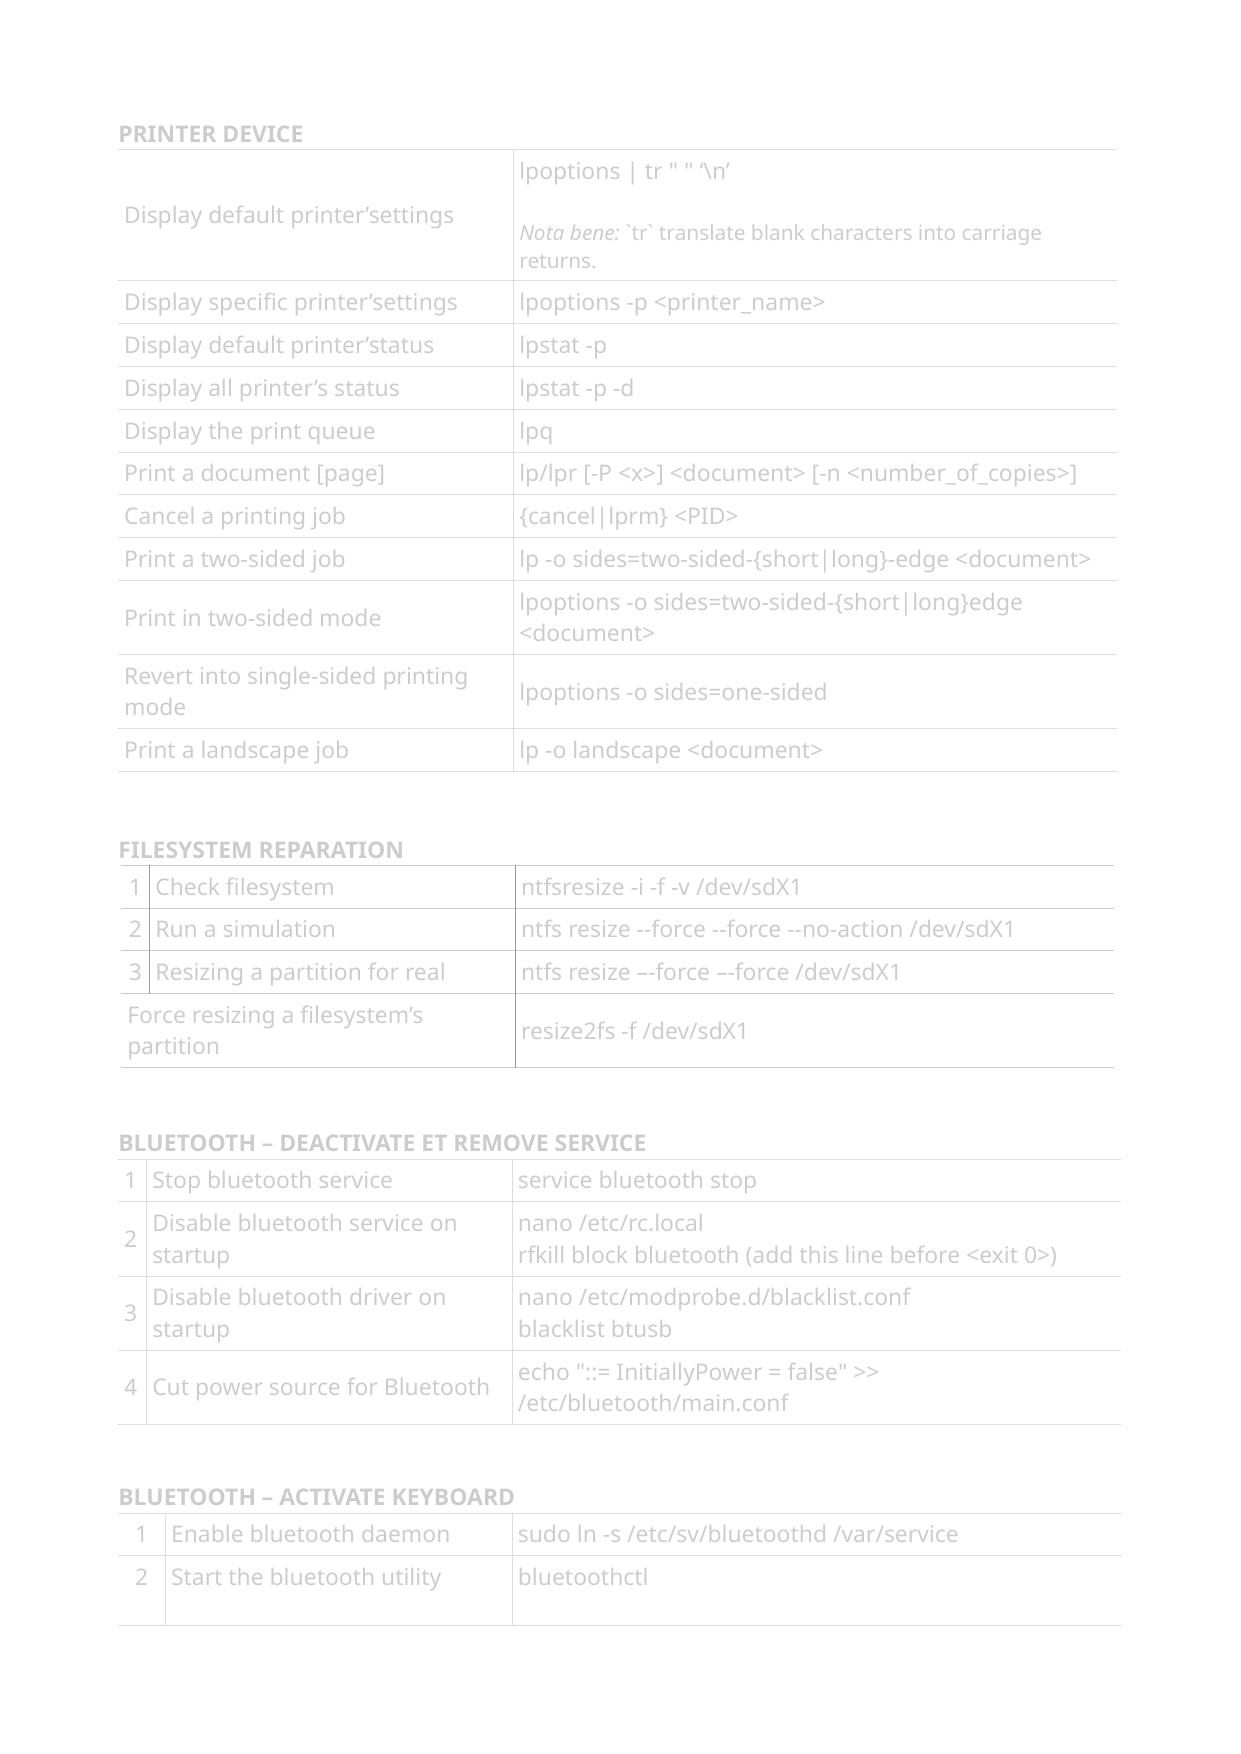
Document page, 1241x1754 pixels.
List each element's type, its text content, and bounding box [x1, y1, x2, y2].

table_cell ntfs resize --force --force --no-action /dev/sdX1 [516, 909, 1113, 950]
table_cell Cut power source for Bluetooth [147, 1351, 512, 1424]
table_cell lpq [514, 410, 1117, 452]
table_cell ntfs resize –-force –-force /dev/sdX1 [516, 951, 1113, 993]
table_cell nano /etc/rc.local rfkill block bluetooth (add this line before <exit 0>) [513, 1202, 1121, 1276]
table_cell lpoptions -o sides=one-sided [514, 655, 1117, 728]
table_cell Disable bluetooth driver on startup [147, 1277, 512, 1349]
table_cell Print a two-sided job [118, 538, 513, 580]
table_cell resize2fs -f /dev/sdX1 [516, 994, 1113, 1067]
table_cell lpstat -p -d [514, 367, 1117, 409]
table_cell nano /etc/modprobe.d/blacklist.conf blacklist btusb [513, 1277, 1121, 1349]
table_cell Display the print queue [118, 410, 513, 452]
table_cell Disable bluetooth service on startup [147, 1202, 512, 1276]
table_header sudo ln -s /etc/sv/bluetoothd /var/service [513, 1514, 1122, 1555]
table_cell 2 [118, 1202, 146, 1276]
table_header lpoptions | tr " " ‘\n’ Nota bene: `tr` translate blank characters into carriage returns. [514, 150, 1117, 280]
table_cell 2 [118, 1556, 165, 1624]
table_cell lpoptions -o sides=two-sided-{short|long}edge <document> [514, 581, 1117, 654]
table_cell lpstat -p [514, 324, 1117, 366]
table_cell Cancel a printing job [118, 495, 513, 537]
table_cell bluetoothctl [513, 1556, 1122, 1624]
table_cell lpoptions -p <printer_name> [514, 281, 1117, 323]
table_cell lp -o landscape <document> [514, 729, 1117, 771]
table_cell Print a document [page] [118, 453, 513, 494]
table_header Display default printer’settings [118, 150, 513, 280]
table_cell Print a landscape job [118, 729, 513, 771]
table_header 1 [121, 866, 149, 908]
text PRINTER DEVICE [118, 118, 1093, 149]
table_header Stop bluetooth service [147, 1160, 512, 1201]
table_cell 2 [121, 909, 149, 950]
table_header service bluetooth stop [513, 1160, 1121, 1201]
table_header Enable bluetooth daemon [166, 1514, 512, 1555]
table_cell lp/lpr [-P <x>] <document> [-n <number_of_copies>] [514, 453, 1117, 494]
table_header 1 [118, 1514, 165, 1555]
table_cell Display specific printer’settings [118, 281, 513, 323]
table_cell lp -o sides=two-sided-{short|long}-edge <document> [514, 538, 1117, 580]
text BLUETOOTH – DEACTIVATE ET REMOVE SERVICE [118, 1127, 1122, 1159]
table_cell Resizing a partition for real [150, 951, 515, 993]
table_cell Print in two-sided mode [118, 581, 513, 654]
table_cell Force resizing a filesystem’s partition [121, 994, 515, 1067]
table_cell Display default printer’status [118, 324, 513, 366]
table_header ntfsresize -i -f -v /dev/sdX1 [516, 866, 1113, 908]
table_cell Display all printer’s status [118, 367, 513, 409]
table_cell {cancel|lprm} <PID> [514, 495, 1117, 537]
table_header Check filesystem [150, 866, 515, 908]
table_cell Start the bluetooth utility [166, 1556, 512, 1624]
table_cell Revert into single-sided printing mode [118, 655, 513, 728]
table_header 1 [118, 1160, 146, 1201]
table_cell 3 [118, 1277, 146, 1349]
table_cell echo "::= InitiallyPower = false" >> /etc/bluetooth/main.conf [513, 1351, 1121, 1424]
text FILESYSTEM REPARATION [118, 833, 1122, 865]
table_cell Run a simulation [150, 909, 515, 950]
text BLUETOOTH – ACTIVATE KEYBOARD [118, 1481, 1122, 1513]
table_cell 4 [118, 1351, 146, 1424]
table_cell 3 [121, 951, 149, 993]
